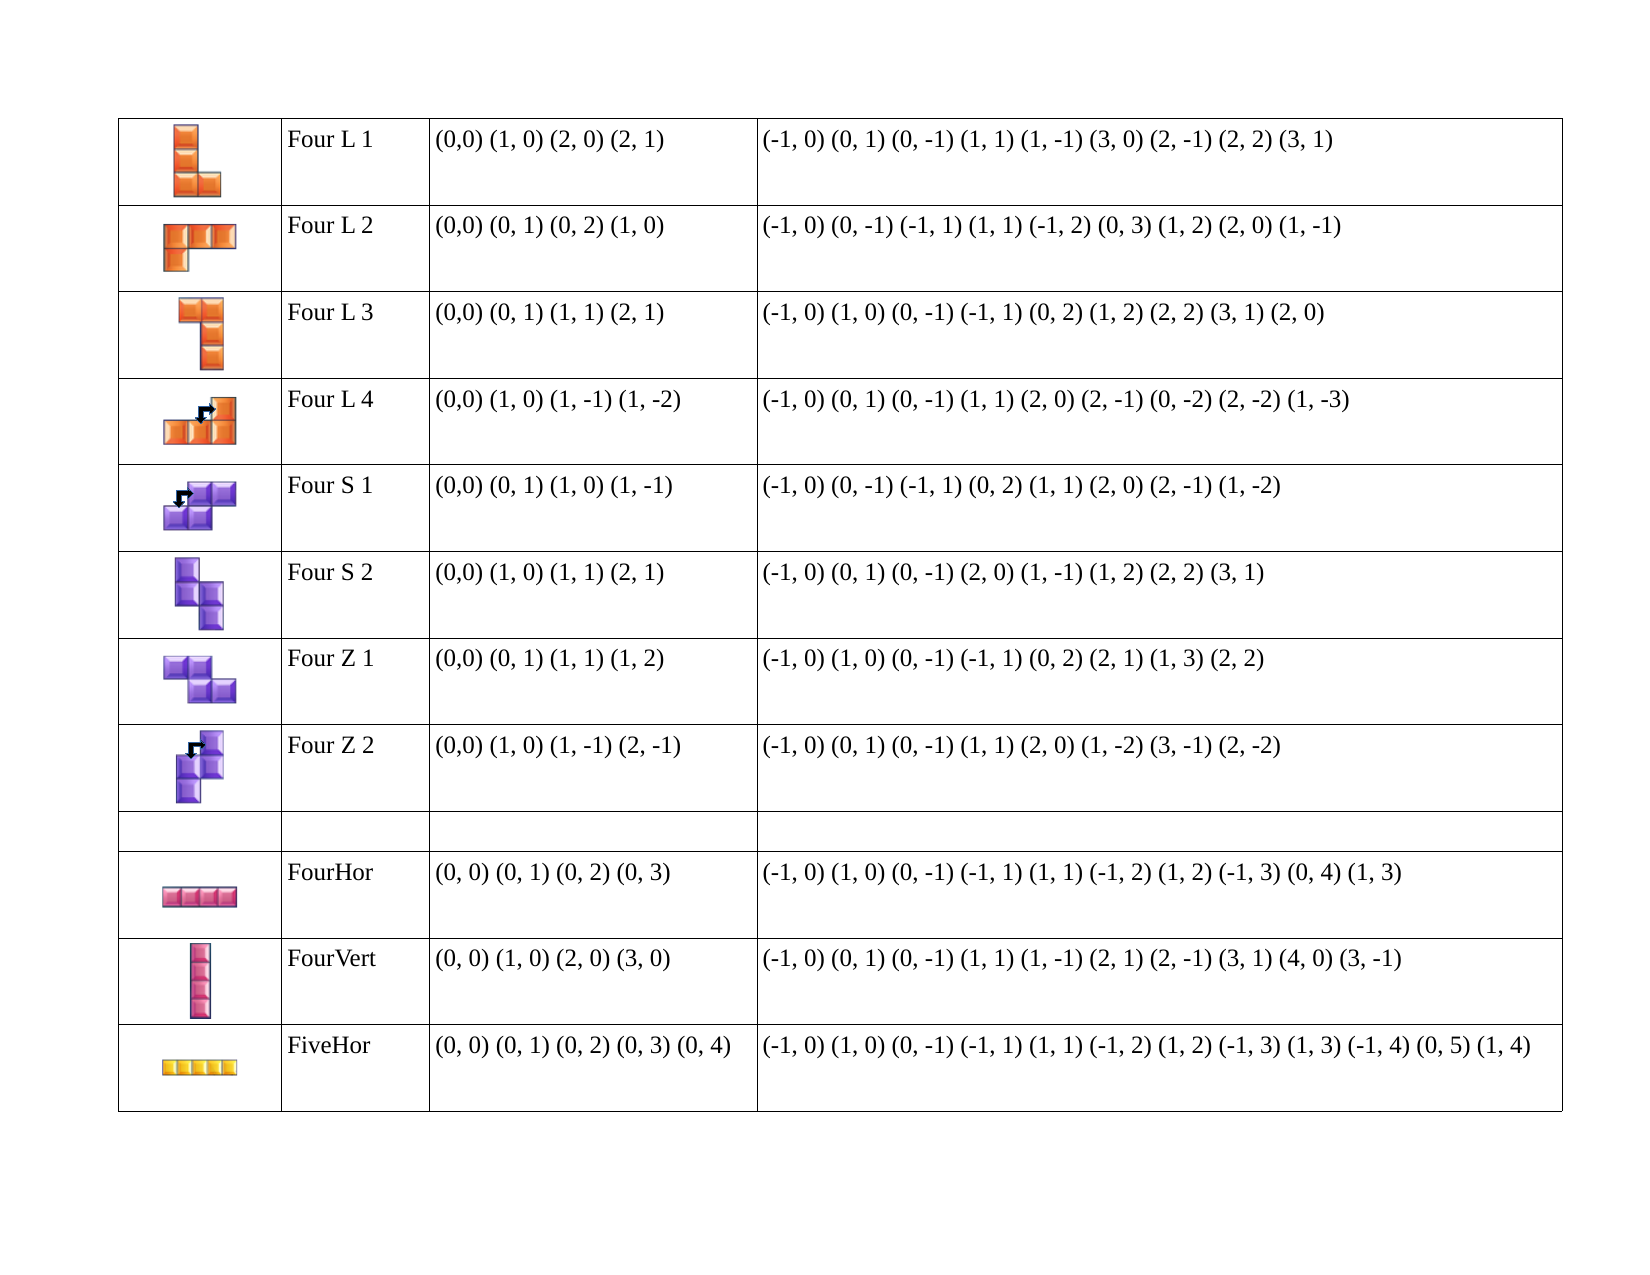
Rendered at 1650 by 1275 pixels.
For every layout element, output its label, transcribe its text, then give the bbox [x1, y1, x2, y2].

table_cell [119, 379, 281, 464]
table_cell (-1, 0) (0, 1) (0, -1) (1, 1) (1, -1) (3, 0) (2, -1) (2, 2) (3, 1) [758, 119, 1562, 205]
picture [162, 856, 238, 932]
picture [162, 210, 238, 286]
table_cell (0,0) (0, 1) (1, 0) (1, -1) [430, 465, 757, 551]
table_cell Four L 1 [282, 119, 429, 205]
table_cell (0,0) (1, 0) (1, 1) (2, 1) [430, 552, 757, 637]
table_cell (-1, 0) (0, 1) (0, -1) (1, 1) (1, -1) (2, 1) (2, -1) (3, 1) (4, 0) (3, -1) [758, 939, 1562, 1024]
table_cell Four S 2 [282, 552, 429, 637]
table_cell [119, 206, 281, 291]
table_cell [119, 552, 281, 637]
table_cell [119, 1025, 281, 1111]
table_cell (-1, 0) (1, 0) (0, -1) (-1, 1) (0, 2) (2, 1) (1, 3) (2, 2) [758, 639, 1562, 724]
table_cell (0,0) (1, 0) (2, 0) (2, 1) [430, 119, 757, 205]
table_cell (0,0) (0, 1) (0, 2) (1, 0) [430, 206, 757, 291]
picture [162, 297, 238, 372]
table_cell Four S 1 [282, 465, 429, 551]
table_cell (-1, 0) (1, 0) (0, -1) (-1, 1) (1, 1) (-1, 2) (1, 2) (-1, 3) (0, 4) (1, 3) [758, 852, 1562, 937]
picture [162, 470, 238, 546]
table_cell [282, 812, 429, 851]
table_cell (-1, 0) (0, 1) (0, -1) (2, 0) (1, -1) (1, 2) (2, 2) (3, 1) [758, 552, 1562, 637]
table_cell (-1, 0) (1, 0) (0, -1) (-1, 1) (1, 1) (-1, 2) (1, 2) (-1, 3) (1, 3) (-1, 4) (0, 5) (1, 4) [758, 1025, 1562, 1111]
table_cell Four L 2 [282, 206, 429, 291]
table_cell (0,0) (0, 1) (1, 1) (1, 2) [430, 639, 757, 724]
table_cell [430, 812, 757, 851]
picture [162, 643, 238, 719]
table_cell (-1, 0) (0, -1) (-1, 1) (0, 2) (1, 1) (2, 0) (2, -1) (1, -2) [758, 465, 1562, 551]
table_cell [119, 812, 281, 851]
table_cell (0, 0) (0, 1) (0, 2) (0, 3) [430, 852, 757, 937]
table_cell Four L 3 [282, 292, 429, 378]
table_cell [119, 292, 281, 378]
table_cell (-1, 0) (0, 1) (0, -1) (1, 1) (2, 0) (2, -1) (0, -2) (2, -2) (1, -3) [758, 379, 1562, 464]
table_cell (-1, 0) (0, 1) (0, -1) (1, 1) (2, 0) (1, -2) (3, -1) (2, -2) [758, 725, 1562, 811]
table_cell [119, 852, 281, 937]
table_cell FourHor [282, 852, 429, 937]
table_cell FiveHor [282, 1025, 429, 1111]
picture [162, 383, 238, 459]
table_cell (0, 0) (0, 1) (0, 2) (0, 3) (0, 4) [430, 1025, 757, 1111]
table_cell (-1, 0) (0, -1) (-1, 1) (1, 1) (-1, 2) (0, 3) (1, 2) (2, 0) (1, -1) [758, 206, 1562, 291]
table_cell (0,0) (1, 0) (1, -1) (2, -1) [430, 725, 757, 811]
table_cell (0,0) (0, 1) (1, 1) (2, 1) [430, 292, 757, 378]
table_cell [119, 119, 281, 205]
table_cell (-1, 0) (1, 0) (0, -1) (-1, 1) (0, 2) (1, 2) (2, 2) (3, 1) (2, 0) [758, 292, 1562, 378]
picture [162, 943, 238, 1019]
table_cell [119, 465, 281, 551]
table_cell [119, 725, 281, 811]
table_cell FourVert [282, 939, 429, 1024]
table_cell [119, 639, 281, 724]
table_cell (0,0) (1, 0) (1, -1) (1, -2) [430, 379, 757, 464]
picture [162, 556, 238, 632]
picture [162, 730, 238, 805]
table_cell [119, 939, 281, 1024]
table_cell Four L 4 [282, 379, 429, 464]
table_cell (0, 0) (1, 0) (2, 0) (3, 0) [430, 939, 757, 1024]
table_cell Four Z 2 [282, 725, 429, 811]
table_cell [758, 812, 1562, 851]
picture [162, 123, 238, 199]
table_cell Four Z 1 [282, 639, 429, 724]
picture [162, 1030, 238, 1105]
